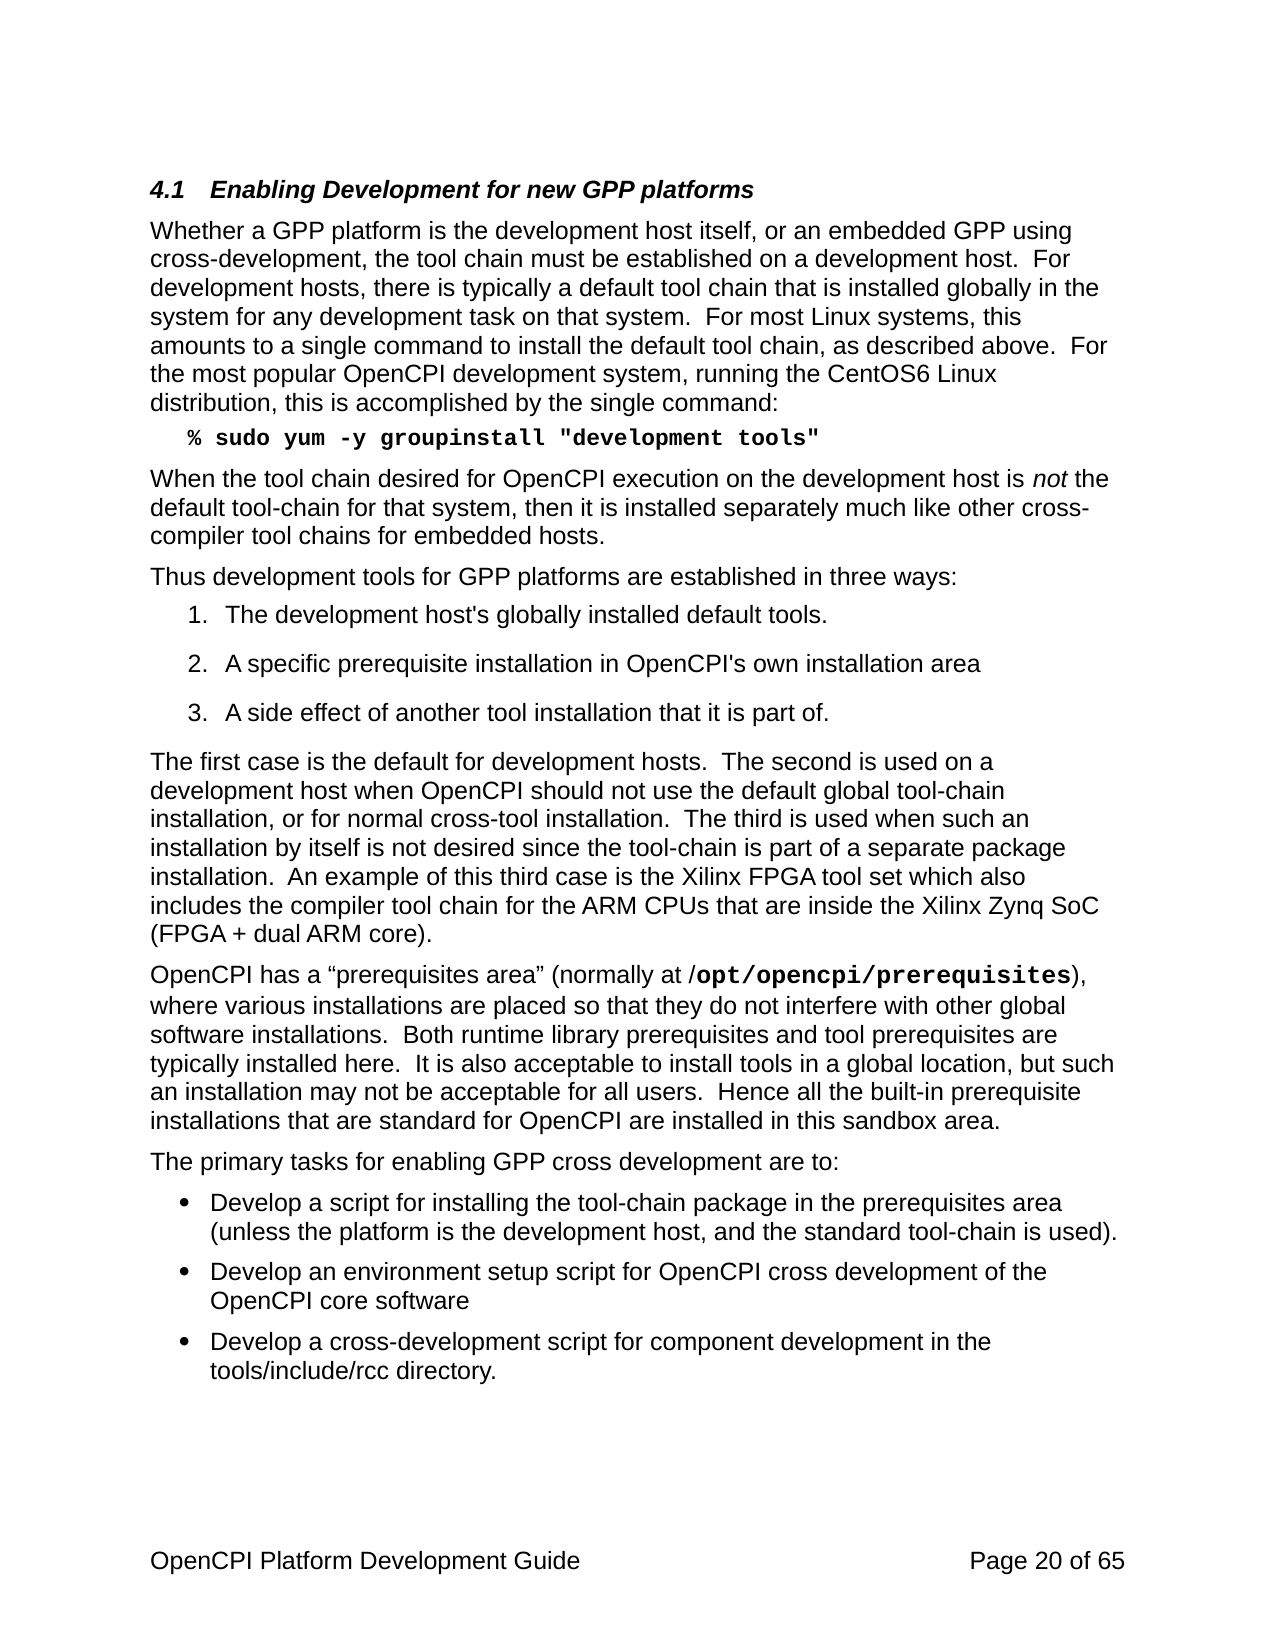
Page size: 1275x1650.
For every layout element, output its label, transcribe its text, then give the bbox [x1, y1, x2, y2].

list A side effect of another tool installation that it is part of. [187, 698, 1125, 727]
text The primary tasks for enabling GPP cross development are to: [150, 1147, 1125, 1176]
list A specific prerequisite installation in OpenCPI's own installation area [187, 649, 1125, 678]
text OpenCPI has a “prerequisites area” (normally at /opt/opencpi/prerequisites), where various installations are placed so that they do not interfere with other global software installations. Both runtime library prerequisites and tool prerequisites are typically installed here. It is also acceptable to install tools in a global location, but such an installation may not be acceptable for all users. Hence all the built-in prerequisite installations that are standard for OpenCPI are installed in this sandbox area. [150, 960, 1125, 1135]
list The development host's globally installed default tools. [187, 600, 1125, 628]
text % sudo yum -y groupinstall "development tools" [187, 426, 1125, 452]
subtitle Enabling Development for new GPP platforms [150, 175, 1125, 204]
text Whether a GPP platform is the development host itself, or an embedded GPP using cross-development, the tool chain must be established on a development host. For development hosts, there is typically a default tool chain that is installed globally in the system for any development task on that system. For most Linux systems, this amounts to a single command to install the default tool chain, as described above. For the most popular OpenCPI development system, running the CentOS6 Linux distribution, this is accomplished by the single command: [150, 216, 1125, 417]
text When the tool chain desired for OpenCPI execution on the development host is not the default tool-chain for that system, then it is installed separately much like other cross-compiler tool chains for embedded hosts. [150, 464, 1125, 550]
text Thus development tools for GPP platforms are established in three ways: [150, 562, 1125, 591]
list Develop a cross-development script for component development in the tools/include/rcc directory. [180, 1327, 1125, 1384]
list Develop a script for installing the tool-chain package in the prerequisites area (unless the platform is the development host, and the standard tool-chain is used). [180, 1188, 1125, 1245]
list Develop an environment setup script for OpenCPI cross development of the OpenCPI core software [180, 1257, 1125, 1315]
text The first case is the default for development hosts. The second is used on a development host when OpenCPI should not use the default global tool-chain installation, or for normal cross-tool installation. The third is used when such an installation by itself is not desired since the tool-chain is part of a separate package installation. An example of this third case is the Xilinx FPGA tool set which also includes the compiler tool chain for the ARM CPUs that are inside the Xilinx Zynq SoC (FPGA + dual ARM core). [150, 747, 1125, 948]
